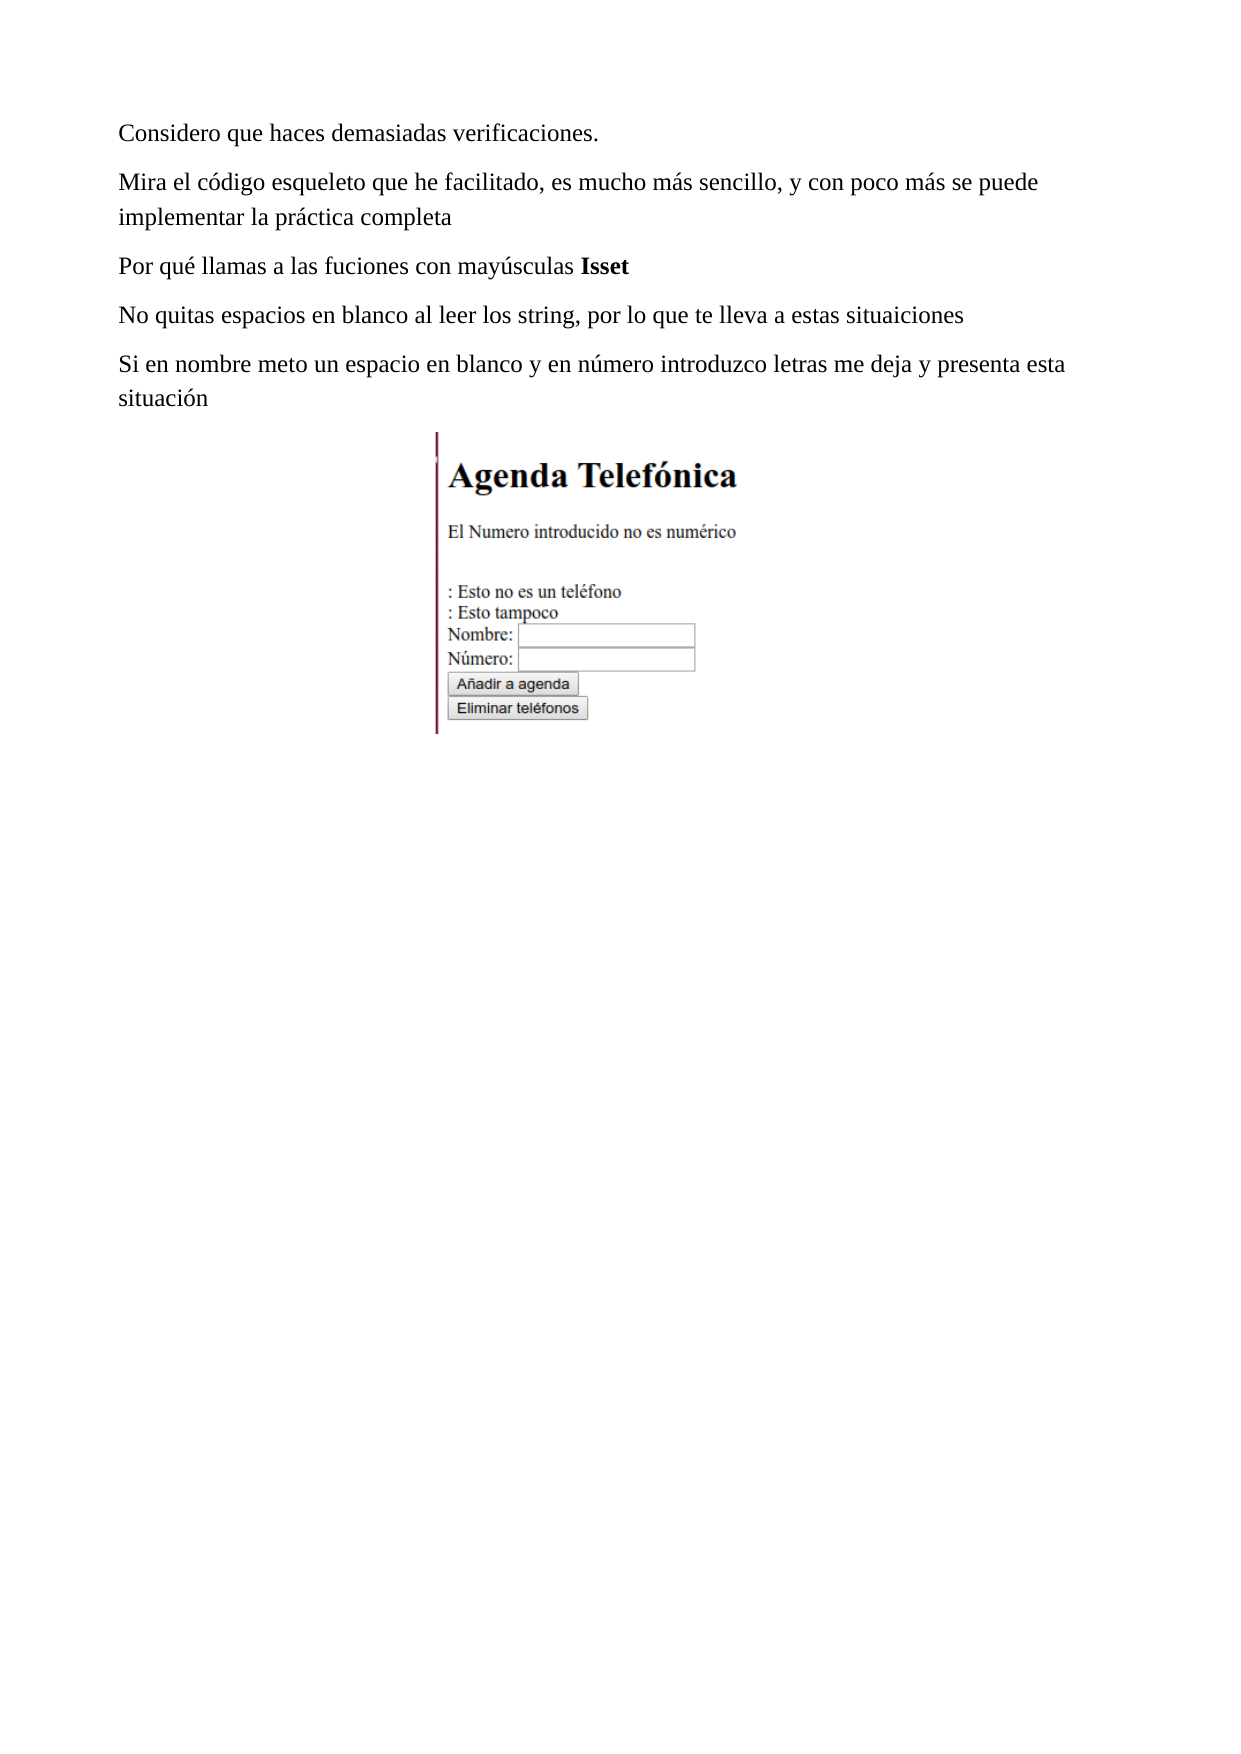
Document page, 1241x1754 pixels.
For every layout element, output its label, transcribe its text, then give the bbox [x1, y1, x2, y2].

text Si en nombre meto un espacio en blanco y en número introduzco letras me deja y presenta esta situación [118, 349, 1122, 412]
picture [435, 432, 805, 734]
text No quitas espacios en blanco al leer los string, por lo que te lleva a estas situaiciones [118, 300, 1122, 328]
text Considero que haces demasiadas verificaciones. [118, 118, 1122, 147]
text Mira el código esqueleto que he facilitado, es mucho más sencillo, y con poco más se puede implementar la práctica completa [118, 167, 1122, 230]
text Por qué llamas a las fuciones con mayúsculas Isset [118, 251, 1122, 279]
